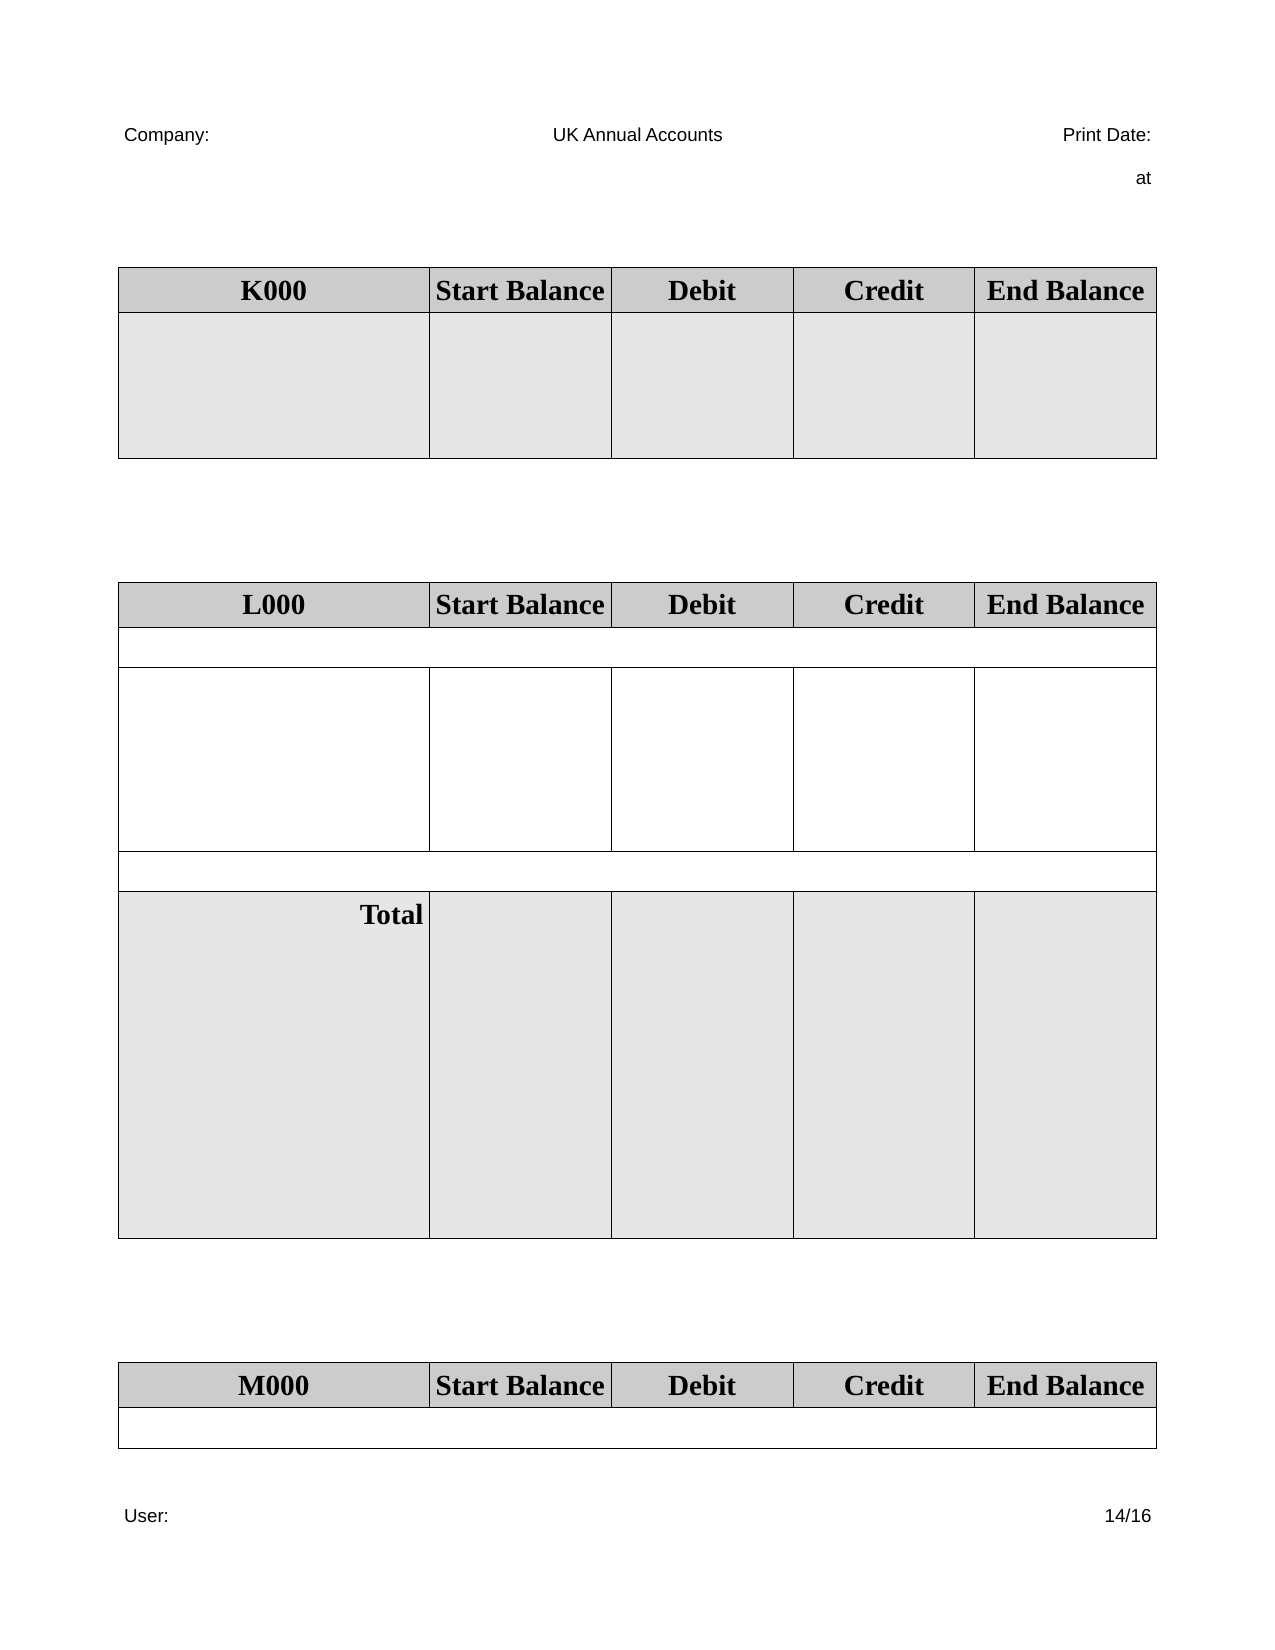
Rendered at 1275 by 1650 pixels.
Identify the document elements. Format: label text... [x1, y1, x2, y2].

table_cell <for each="account in M000_accounts"> [119, 1408, 1156, 1448]
table_cell <format_currency(sum(L000_accounts, 'credit'), user.language, company.currency)> [794, 892, 974, 1238]
table_cell <format_currency(sum(K000_accounts, 'debit'), user.language, company.currency)> [612, 313, 793, 458]
table_header End Balance [975, 268, 1156, 312]
table_cell <format_currency(account['end_balance'], user.language, company.currency)> [975, 668, 1156, 851]
table_header M000 [119, 1363, 429, 1407]
table_header K000 [119, 268, 429, 312]
table_header End Balance [975, 583, 1156, 627]
table_cell <account['code'] and account['code'] + ' ' or ''><account['name']> [119, 668, 429, 851]
table_header Debit [612, 583, 793, 627]
text <M000_name> [118, 1321, 1157, 1350]
table_header Debit [612, 1363, 793, 1407]
table_header Credit [794, 583, 974, 627]
table_header Start Balance [430, 1363, 611, 1407]
table_cell <format_currency(sum(K000_accounts, 'end_balance'), user.language, company.currency)> [975, 313, 1156, 458]
table_cell <format_currency(sum(K000_accounts, 'start_balance'), user.language, company.currency)> [430, 313, 611, 458]
table_cell [119, 313, 429, 458]
table_cell Total [119, 892, 429, 1238]
table_header End Balance [975, 1363, 1156, 1407]
table_cell <format_currency(sum(L000_accounts, 'end_balance'), user.language, company.currency)> [975, 892, 1156, 1238]
table_cell <format_currency(account['credit'], user.language, company.currency)> [794, 668, 974, 851]
table_header Credit [794, 268, 974, 312]
table_cell <format_currency(sum(L000_accounts, 'start_balance'), user.language, company.currency)> [430, 892, 611, 1238]
table_cell <for each="account in L000_accounts"> [119, 628, 1156, 667]
table_header L000 [119, 583, 429, 627]
text <L000_name> [118, 540, 1157, 569]
table_header Start Balance [430, 268, 611, 312]
table_header Debit [612, 268, 793, 312]
table_cell <format_currency(account['debit'], user.language, company.currency)> [612, 668, 793, 851]
table_cell </for> [119, 852, 1156, 891]
table_header Credit [794, 1363, 974, 1407]
table_cell <format_currency(account['start_balance'], user.language, company.currency)> [430, 668, 611, 851]
table_header Start Balance [430, 583, 611, 627]
table_cell <format_currency(sum(K000_accounts, 'credit'), user.language, company.currency)> [794, 313, 974, 458]
table_cell <format_currency(sum(L000_accounts, 'debit'), user.language, company.currency)> [612, 892, 793, 1238]
